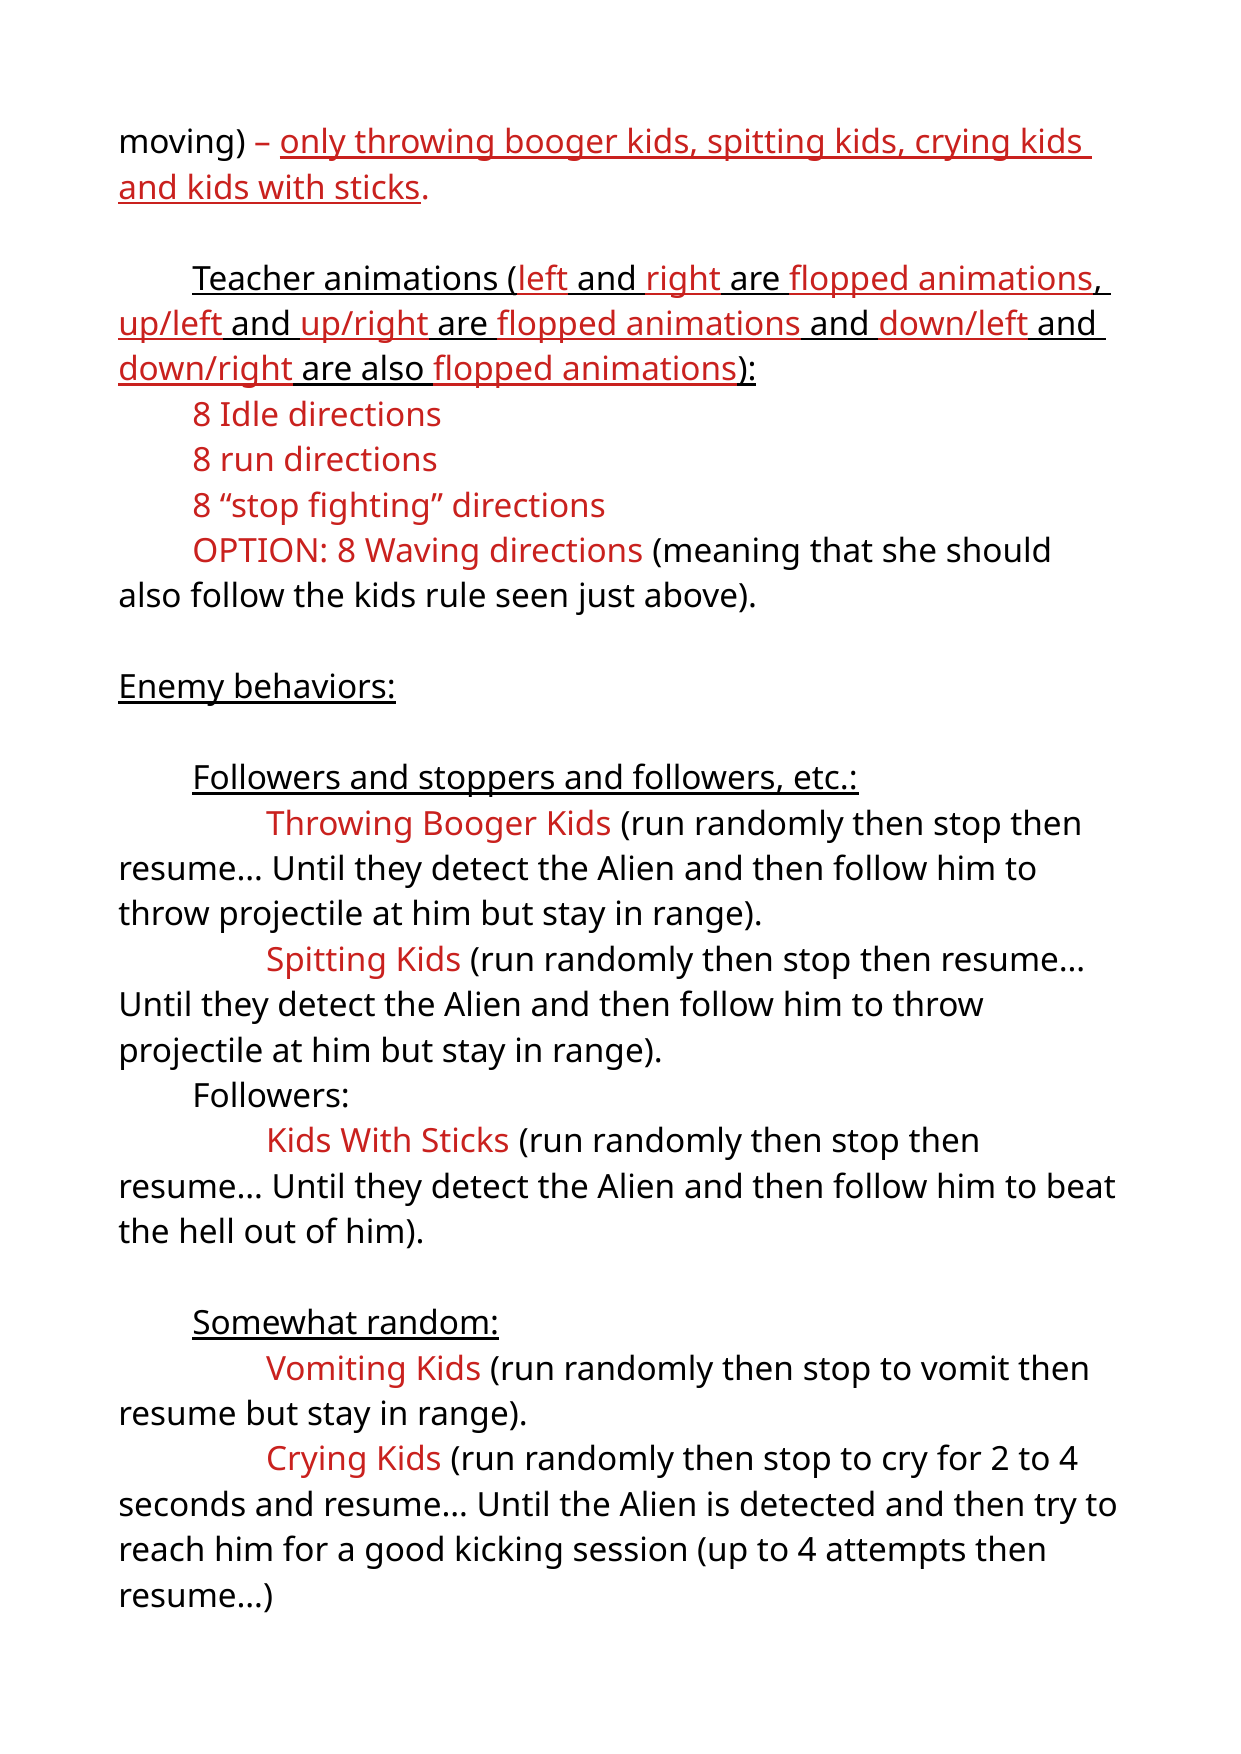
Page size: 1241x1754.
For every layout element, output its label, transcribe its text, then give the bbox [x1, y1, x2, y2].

text Crying Kids (run randomly then stop to cry for 2 to 4 seconds and resume… Until the Alien is detected and then try to reach him for a good kicking session (up to 4 attempts then resume…) [118, 1435, 1122, 1617]
text 8 Idle directions [118, 391, 1122, 436]
text Somewhat random: [118, 1299, 1122, 1344]
text Followers: [118, 1072, 1122, 1117]
text Enemy behaviors: [118, 663, 1122, 708]
text 8 “stop fighting” directions [118, 481, 1122, 527]
text moving) – only throwing booger kids, spitting kids, crying kids and kids with sticks. [118, 118, 1122, 209]
text Vomiting Kids (run randomly then stop to vomit then resume but stay in range). [118, 1344, 1122, 1435]
text OPTION: 8 Waving directions (meaning that she should also follow the kids rule seen just above). [118, 527, 1122, 618]
text Kids With Sticks (run randomly then stop then resume… Until they detect the Alien and then follow him to beat the hell out of him). [118, 1117, 1122, 1253]
text Spitting Kids (run randomly then stop then resume… Until they detect the Alien and then follow him to throw projectile at him but stay in range). [118, 936, 1122, 1072]
text Teacher animations (left and right are flopped animations, up/left and up/right are flopped animations and down/left and down/right are also flopped animations): [118, 254, 1122, 391]
text Throwing Booger Kids (run randomly then stop then resume… Until they detect the Alien and then follow him to throw projectile at him but stay in range). [118, 799, 1122, 936]
text 8 run directions [118, 436, 1122, 481]
text Followers and stoppers and followers, etc.: [118, 754, 1122, 799]
